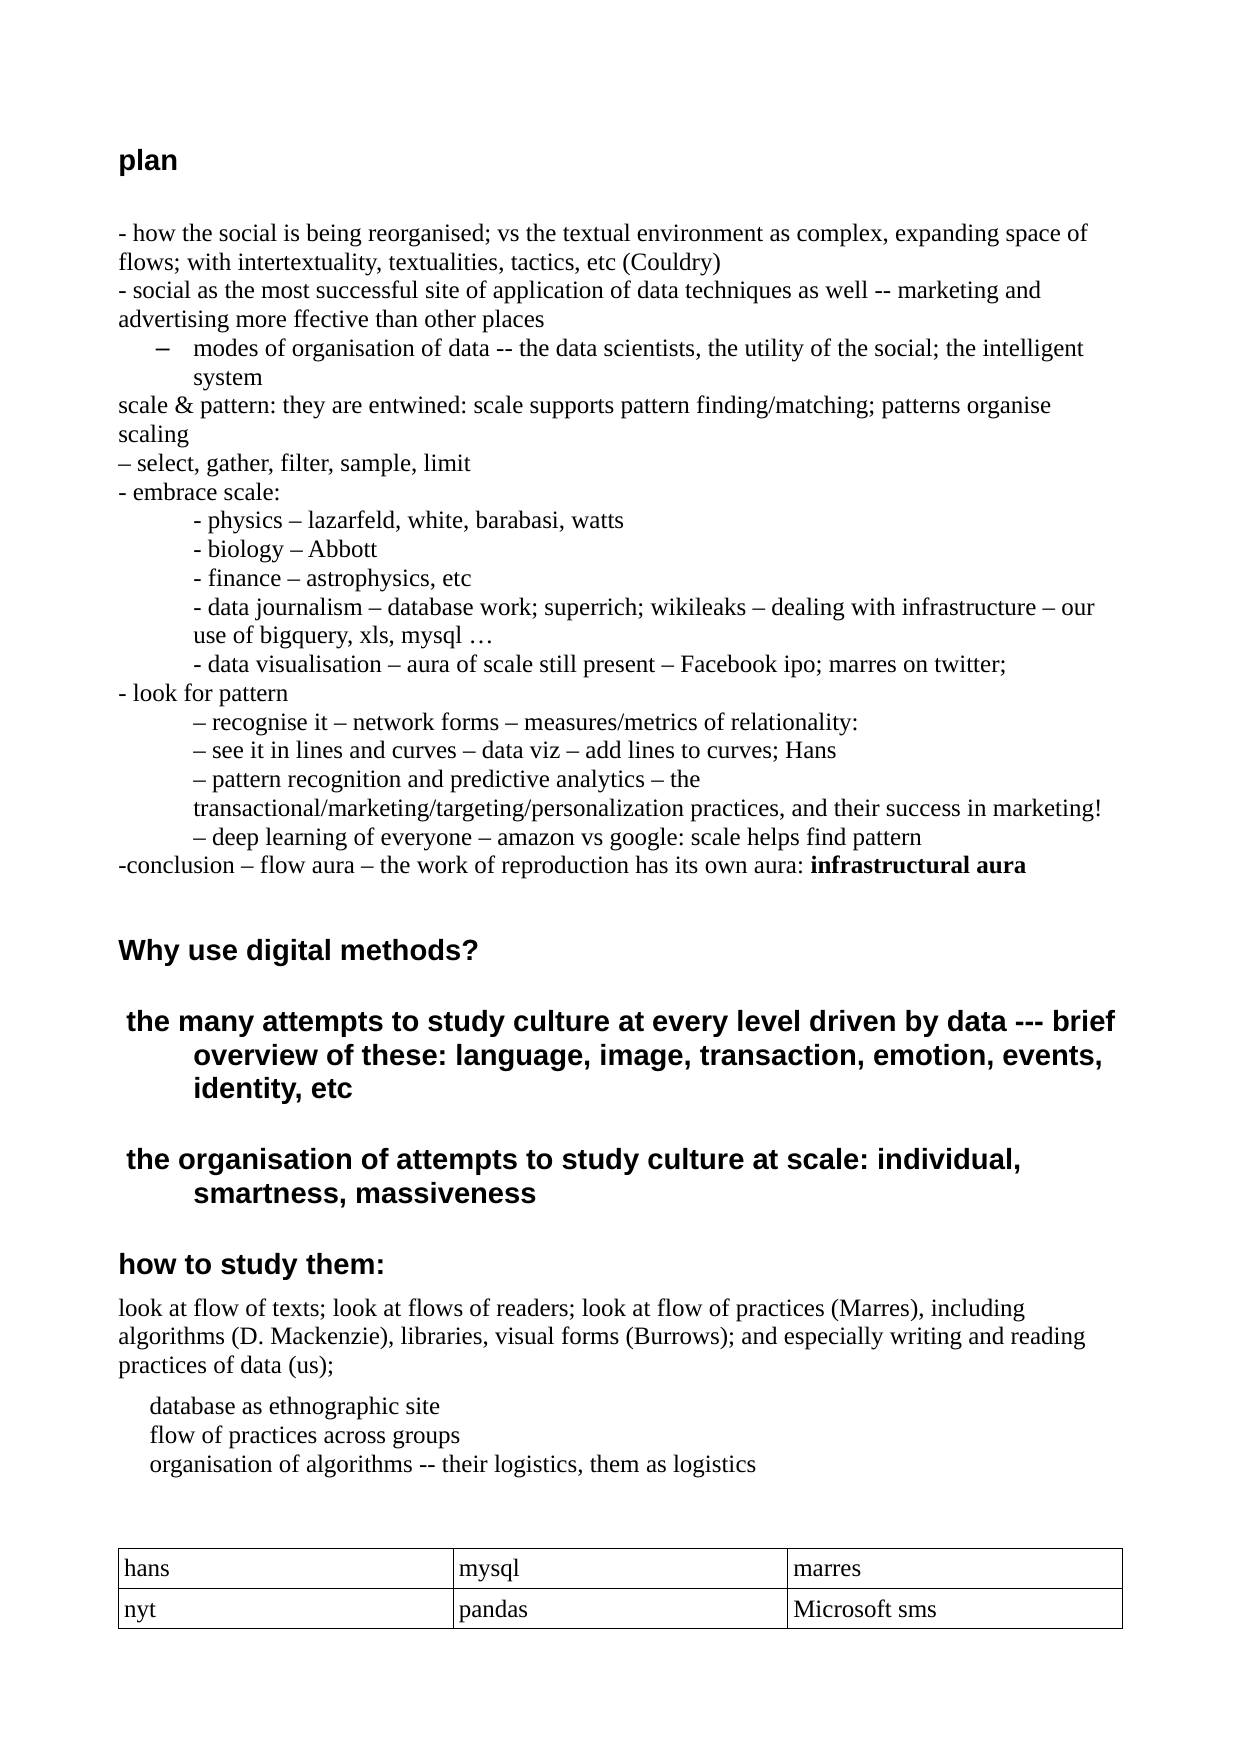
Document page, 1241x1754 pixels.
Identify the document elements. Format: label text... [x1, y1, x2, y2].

text - data visualisation – aura of scale still present – Facebook ipo; marres on twitter; [193, 649, 1122, 678]
subtitle the many attempts to study culture at every level driven by data --- brief overview of these: language, image, transaction, emotion, events, identity, etc [118, 1004, 1122, 1104]
table_header mysql [454, 1549, 787, 1588]
text look at flow of texts; look at flows of readers; look at flow of practices (Marres), including algorithms (D. Mackenzie), libraries, visual forms (Burrows); and especially writing and reading practices of data (us); [118, 1293, 1122, 1379]
text - look for pattern [118, 678, 1122, 707]
table_cell pandas [454, 1589, 787, 1628]
subtitle plan [118, 143, 1122, 177]
text - physics – lazarfeld, white, barabasi, watts [193, 505, 1122, 534]
text - embrace scale: [118, 477, 1122, 505]
text – see it in lines and curves – data viz – add lines to curves; Hans [193, 735, 1122, 764]
text – select, gather, filter, sample, limit [118, 448, 1122, 477]
text – deep learning of everyone – amazon vs google: scale helps find pattern [193, 822, 1122, 850]
subtitle Why use digital methods? [118, 933, 1122, 966]
text -conclusion – flow aura – the work of reproduction has its own aura: infrastructural aura [118, 850, 1122, 879]
text flow of practices across groups [118, 1420, 1122, 1449]
subtitle the organisation of attempts to study culture at scale: individual, smartness, massiveness [118, 1142, 1122, 1209]
text organisation of algorithms -- their logistics, them as logistics [118, 1449, 1122, 1478]
list modes of organisation of data -- the data scientists, the utility of the social; the intelligent system [156, 333, 1122, 390]
subtitle how to study them: [118, 1247, 1122, 1280]
text – pattern recognition and predictive analytics – the transactional/marketing/targeting/personalization practices, and their success in marketing! [193, 764, 1122, 822]
text - social as the most successful site of application of data techniques as well -- marketing and advertising more ffective than other places [118, 275, 1122, 333]
text - how the social is being reorganised; vs the textual environment as complex, expanding space of flows; with intertextuality, textualities, tactics, etc (Couldry) [118, 218, 1122, 275]
text - data journalism – database work; superrich; wikileaks – dealing with infrastructure – our use of bigquery, xls, mysql … [193, 592, 1122, 649]
table_header marres [788, 1549, 1122, 1588]
text – recognise it – network forms – measures/metrics of relationality: [193, 707, 1122, 735]
text database as ethnographic site [118, 1391, 1122, 1420]
text scale & pattern: they are entwined: scale supports pattern finding/matching; patterns organise scaling [118, 390, 1122, 448]
table_header hans [119, 1549, 453, 1588]
text - finance – astrophysics, etc [193, 563, 1122, 592]
text - biology – Abbott [193, 534, 1122, 563]
table_cell Microsoft sms [788, 1589, 1122, 1628]
table_cell nyt [119, 1589, 453, 1628]
